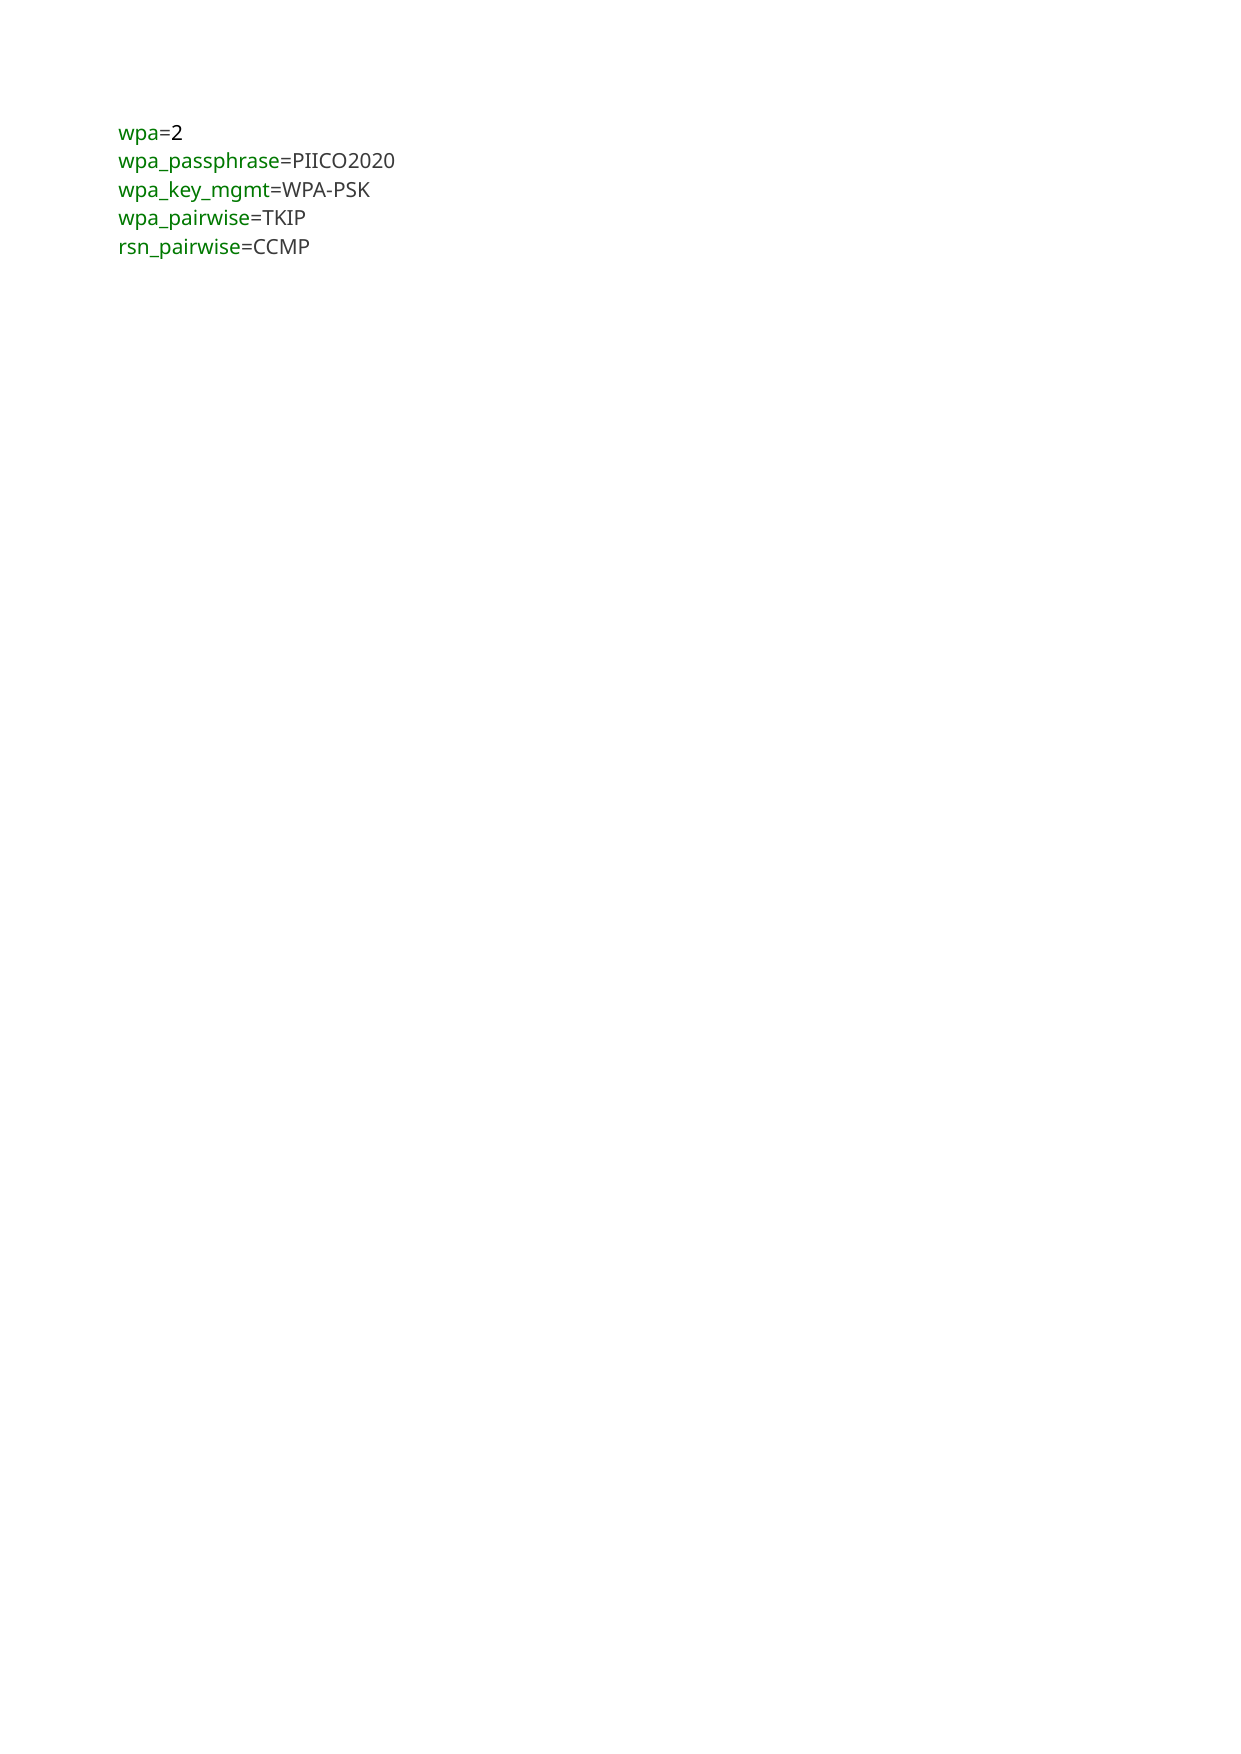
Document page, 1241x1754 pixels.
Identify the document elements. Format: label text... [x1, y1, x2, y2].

text rsn_pairwise=CCMP [118, 232, 1122, 260]
text wpa=2 [118, 118, 1122, 147]
text wpa_key_mgmt=WPA-PSK [118, 175, 1122, 203]
text wpa_pairwise=TKIP [118, 203, 1122, 232]
text wpa_passphrase=PIICO2020 [118, 147, 1122, 175]
